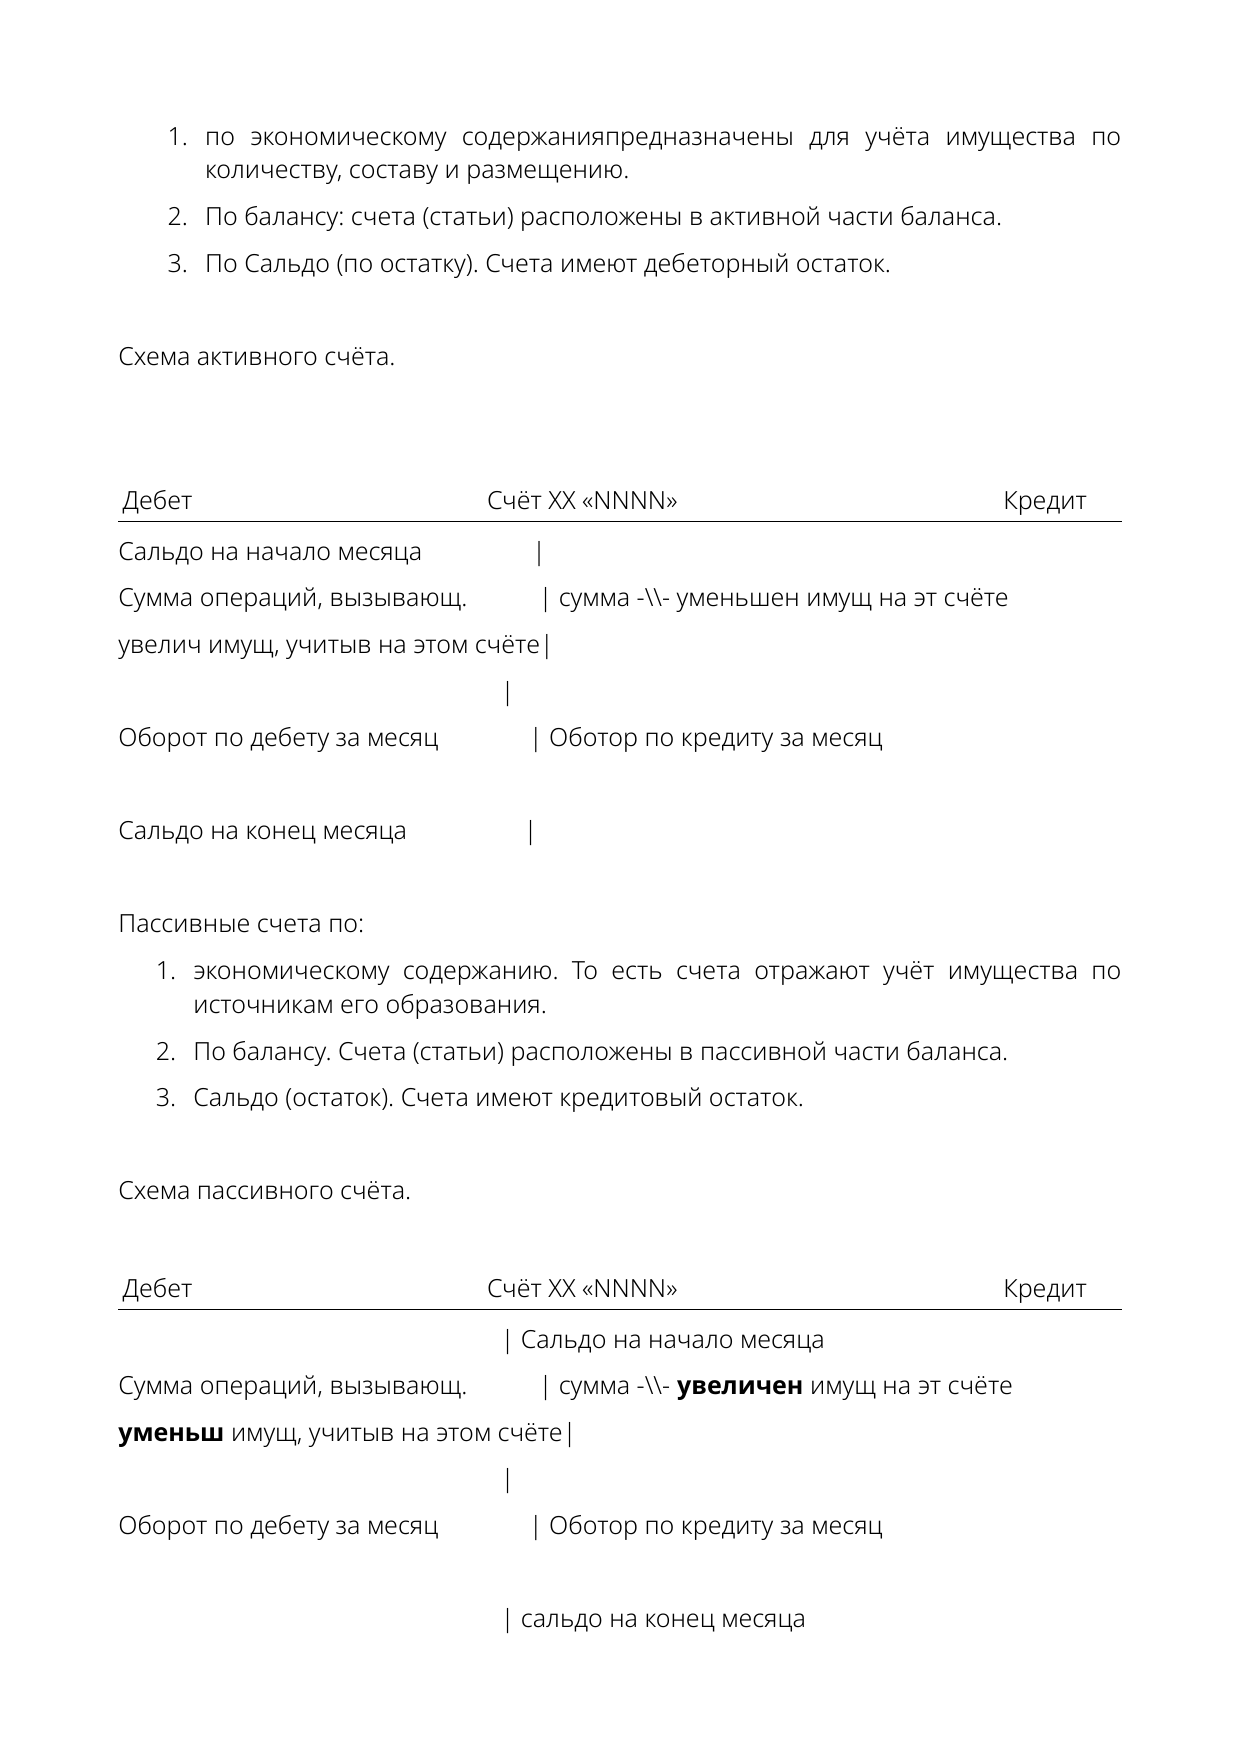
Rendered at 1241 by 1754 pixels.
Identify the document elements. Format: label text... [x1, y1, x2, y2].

text Сумма операций, вызывающ. | сумма -\\- уменьшен имущ на эт счёте [118, 580, 1122, 614]
text Сальдо на конец месяца | [118, 813, 1122, 847]
text Оборот по дебету за месяц | Оботор по кредиту за месяц [118, 720, 1122, 754]
text Дебет Счёт ХХ «NNNN» Кредит [118, 1266, 1122, 1309]
text Оборот по дебету за месяц | Оботор по кредиту за месяц [118, 1508, 1122, 1542]
text | сальдо на конец месяца [118, 1601, 1122, 1635]
text Схема пассивного счёта. [118, 1173, 1122, 1207]
text Сальдо на начало месяца | [118, 533, 1122, 568]
list По балансу. Счета (статьи) расположены в пассивной части баланса. [156, 1033, 1122, 1067]
list экономическому содержанию. То есть счета отражают учёт имущества по источникам его образования. [156, 953, 1122, 1021]
text Сумма операций, вызывающ. | сумма -\\- увеличен имущ на эт счёте [118, 1368, 1122, 1402]
list По Сальдо (по остатку). Счета имеют дебеторный остаток. [167, 245, 1122, 279]
list По балансу: счета (статьи) расположены в активной части баланса. [167, 199, 1122, 233]
text увелич имущ, учитыв на этом счёте| [118, 627, 1122, 661]
text | Сальдо на начало месяца [118, 1321, 1122, 1356]
list по экономическому содержанияпредназначены для учёта имущества по количеству, составу и размещению. [167, 118, 1122, 186]
text Дебет Счёт ХХ «NNNN» Кредит [118, 478, 1122, 521]
text уменьш имущ, учитыв на этом счёте| [118, 1414, 1122, 1449]
text | [118, 673, 1122, 707]
text | [118, 1461, 1122, 1495]
list Сальдо (остаток). Счета имеют кредитовый остаток. [156, 1080, 1122, 1114]
text Схема активного счёта. [118, 338, 1122, 372]
text Пассивные счета по: [118, 906, 1122, 940]
